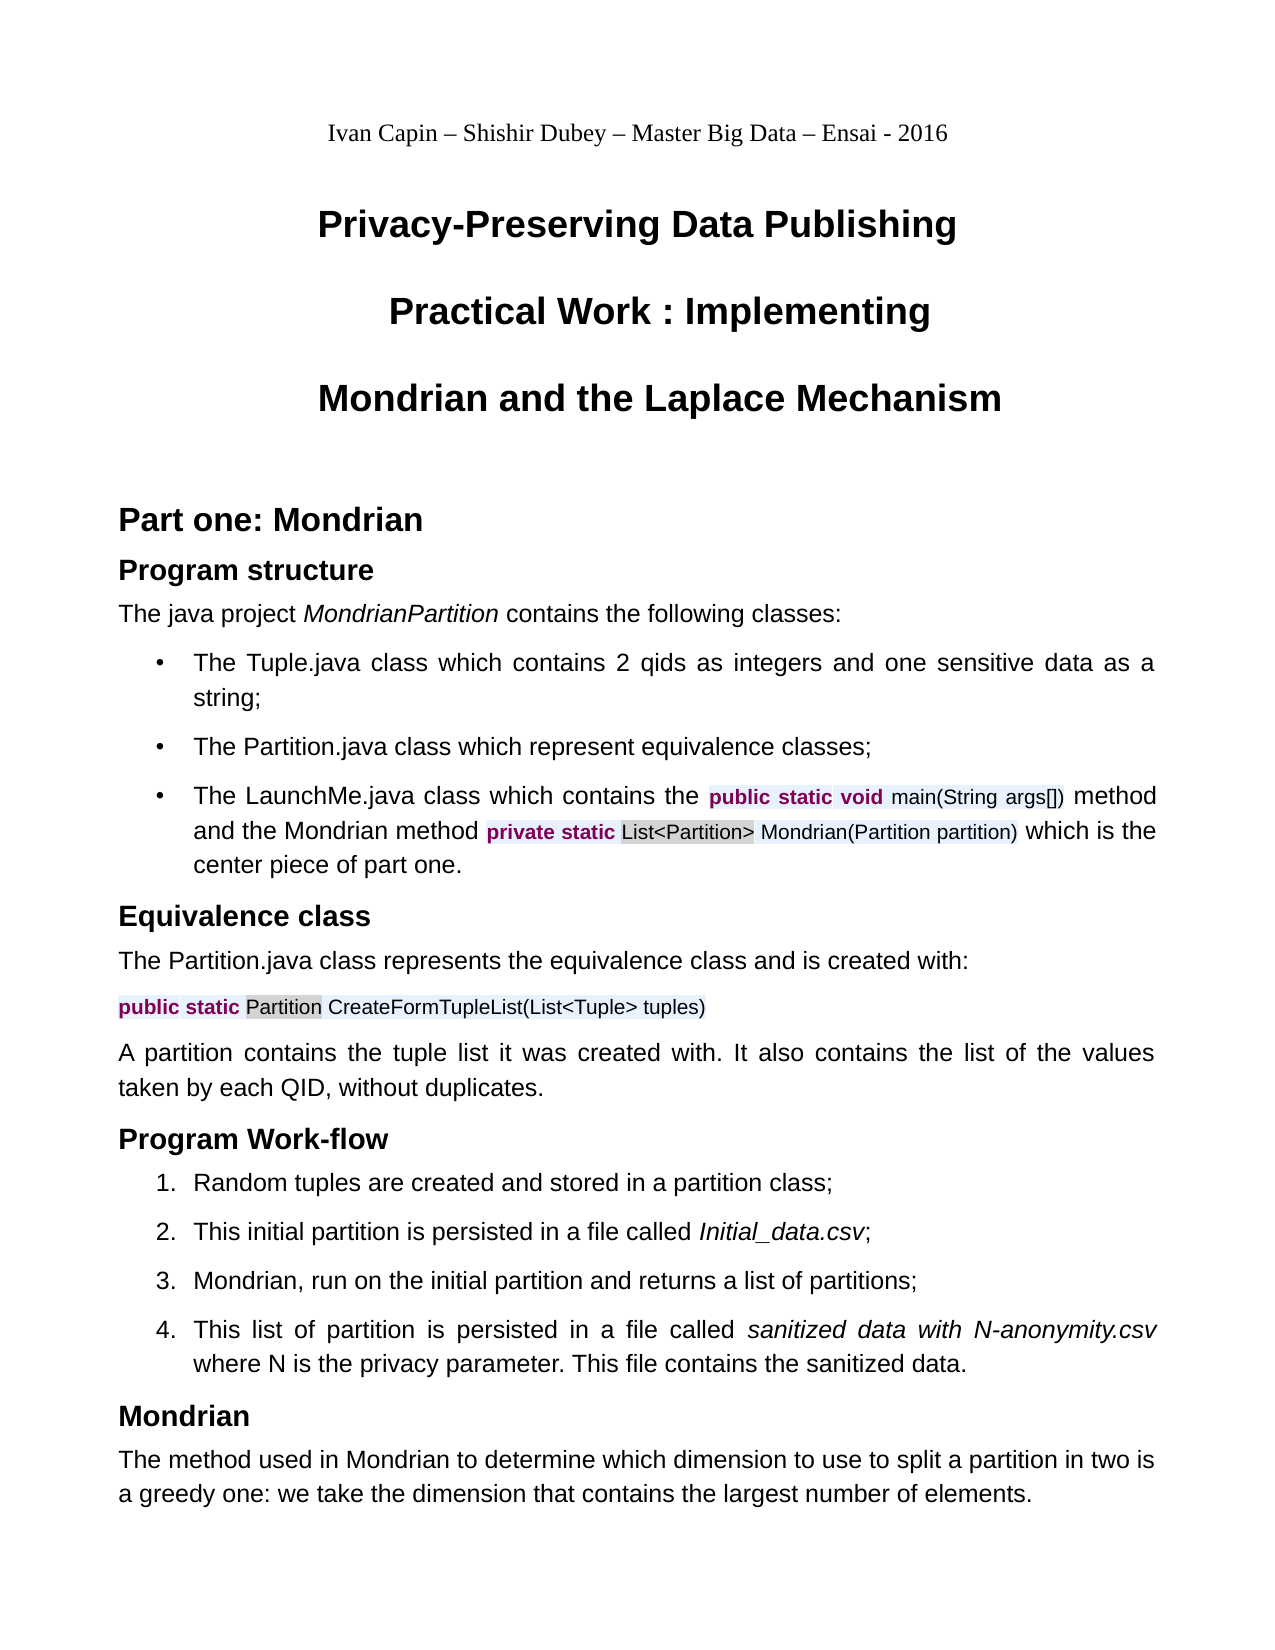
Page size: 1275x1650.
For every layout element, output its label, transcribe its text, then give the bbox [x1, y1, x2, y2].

list Mondrian, run on the initial partition and returns a list of partitions; [156, 1266, 1157, 1295]
subtitle Equivalence class [118, 899, 1157, 933]
list The Partition.java class which represent equivalence classes; [156, 732, 1157, 761]
list The Tuple.java class which contains 2 qids as integers and one sensitive data as a string; [156, 648, 1157, 712]
subtitle Program Work-flow [118, 1122, 1157, 1155]
subtitle Mondrian [118, 1398, 1157, 1432]
text The method used in Mondrian to determine which dimension to use to split a partition in two is a greedy one: we take the dimension that contains the largest number of elements. [118, 1445, 1157, 1508]
list This initial partition is persisted in a file called Initial_data.csv; [156, 1217, 1157, 1246]
subtitle Privacy-Preserving Data Publishing Practical Work : Implementing Mondrian and the Laplace Mechanism [118, 201, 1157, 419]
text The java project MondrianPartition contains the following classes: [118, 599, 1157, 628]
subtitle Program structure [118, 553, 1157, 587]
text The Partition.java class represents the equivalence class and is created with: [118, 946, 1157, 974]
list Random tuples are created and stored in a partition class; [156, 1168, 1157, 1197]
list The LaunchMe.java class which contains the public static void main(String args[]) method and the Mondrian method private static List<Partition> Mondrian(Partition partition) which is the center piece of part one. [156, 781, 1157, 879]
text public static Partition CreateFormTupleList(List<Tuple> tuples) [118, 995, 1157, 1019]
subtitle Part one: Mondrian [118, 500, 1157, 538]
list This list of partition is persisted in a file called sanitized data with N-anonymity.csv where N is the privacy parameter. This file contains the sanitized data. [156, 1315, 1157, 1378]
text A partition contains the tuple list it was created with. It also contains the list of the values taken by each QID, without duplicates. [118, 1038, 1157, 1101]
